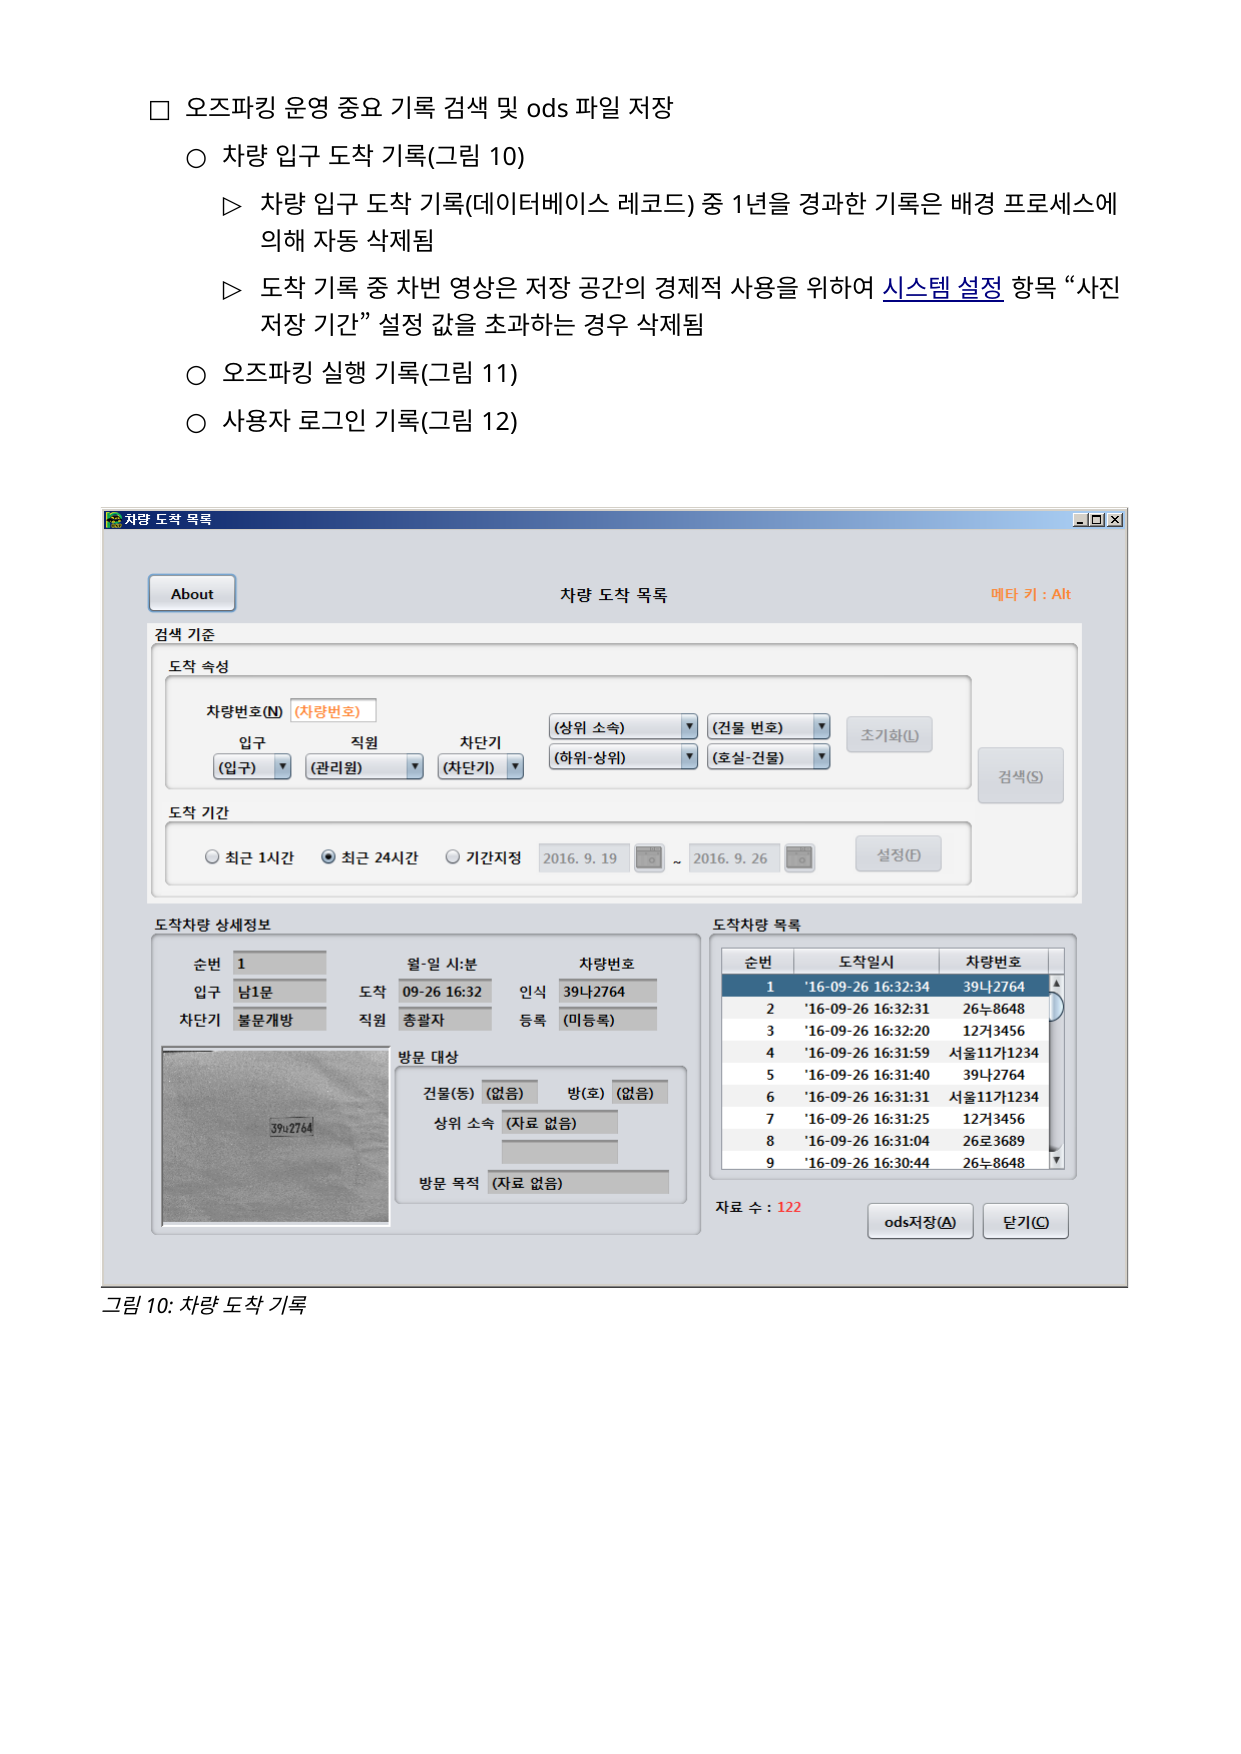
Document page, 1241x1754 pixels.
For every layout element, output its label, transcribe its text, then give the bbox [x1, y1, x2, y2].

list 사용자 로그인 기록(그림 12) [185, 401, 1134, 437]
list 차량 입구 도착 기록(그림 10) [185, 137, 1134, 173]
list 오즈파킹 실행 기록(그림 11) [185, 353, 1134, 389]
text 그림 10: 차량 도착 기록 [101, 508, 1139, 1319]
list 차량 입구 도착 기록(데이터베이스 레코드) 중 1년을 경과한 기록은 배경 프로세스에 의해 자동 삭제됨 [223, 185, 1134, 257]
list 오즈파킹 운영 중요 기록 검색 및 ods 파일 저장 [148, 89, 1134, 125]
list 도착 기록 중 차번 영상은 저장 공간의 경제적 사용을 위하여 시스템 설정 항목 “사진 저장 기간” 설정 값을 초과하는 경우 삭제됨 [223, 269, 1134, 341]
picture [100, 507, 1129, 1288]
